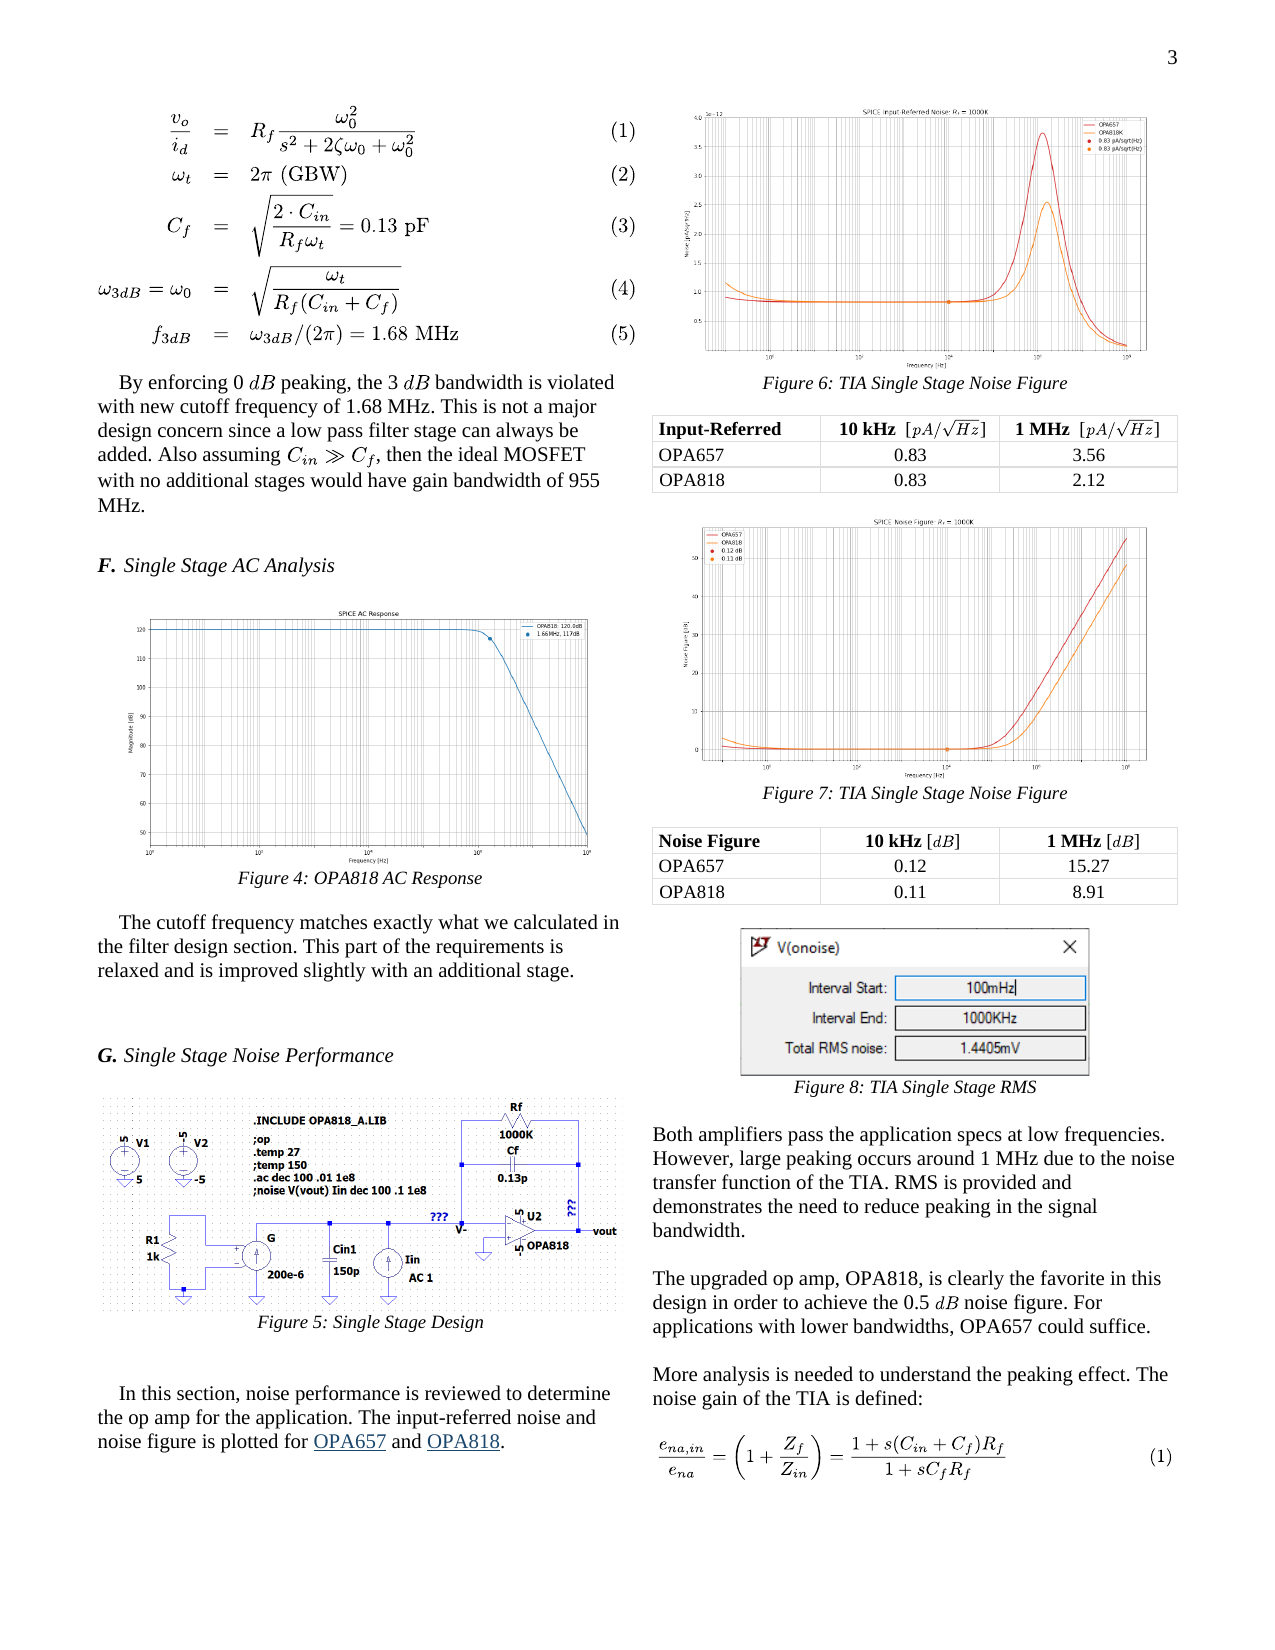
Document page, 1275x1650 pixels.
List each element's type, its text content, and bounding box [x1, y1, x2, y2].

subtitle Single Stage AC Analysis [97, 553, 622, 577]
picture [740, 928, 1090, 1076]
table_cell OPA657 [653, 442, 820, 466]
table_cell 2.12 [1000, 468, 1177, 492]
table_cell OPA657 [653, 854, 820, 878]
text Figure 8: TIA Single Stage RMS [652, 1076, 1177, 1097]
table_cell 0.83 [821, 468, 999, 492]
table_cell 15.27 [1000, 854, 1177, 878]
table_header 10 kHz [] [821, 828, 999, 853]
text Figure 7: TIA Single Stage Noise Figure [652, 782, 1177, 803]
text Figure 6: TIA Single Stage Noise Figure [652, 372, 1177, 393]
picture [125, 607, 595, 867]
text In this section, noise performance is reviewed to determine the op amp for the application. The input-referred noise and noise figure is plotted for OPA657 and OPA818. [97, 1381, 622, 1453]
text More analysis is needed to understand the peaking effect. The noise gain of the TIA is defined: [652, 1362, 1177, 1410]
table_cell OPA818 [653, 468, 820, 492]
table_cell 8.91 [1000, 879, 1177, 904]
picture [97, 1097, 623, 1312]
table_header 1 MHz [] [1000, 828, 1177, 853]
table_cell 3.56 [1000, 442, 1177, 466]
text Both amplifiers pass the application specs at low frequencies. However, large peaking occurs around 1 MHz due to the noise transfer function of the TIA. RMS is provided and demonstrates the need to reduce peaking in the signal bandwidth. [652, 1121, 1177, 1242]
table_header 1 MHz [] [1000, 416, 1177, 441]
table_header Input-Referred [653, 416, 820, 441]
picture [680, 105, 1150, 372]
text Figure 4: OPA818 AC Response [97, 867, 622, 888]
table_cell OPA818 [653, 879, 820, 904]
table_cell 0.11 [821, 879, 999, 904]
subtitle Single Stage Noise Performance [97, 1043, 622, 1067]
text The cutoff frequency matches exactly what we calculated in the filter design section. This part of the requirements is relaxed and is improved slightly with an additional stage. [97, 910, 622, 982]
table_cell 0.83 [821, 442, 999, 466]
table_header 10 kHz [] [821, 416, 999, 441]
text By enforcing 0 peaking, the 3 bandwidth is violated with new cutoff frequency of 1.68 MHz. This is not a major design concern since a low pass filter stage can always be added. Also assuming , then the ideal MOSFET with no additional stages would have gain bandwidth of 955 MHz. [97, 370, 622, 517]
text Figure 5: Single Stage Design [97, 1312, 622, 1333]
picture [680, 514, 1150, 782]
table_cell 0.12 [821, 854, 999, 878]
text The upgraded op amp, OPA818, is clearly the favorite in this design in order to achieve the 0.5 noise figure. For applications with lower bandwidths, OPA657 could suffice. [652, 1266, 1177, 1338]
table_header Noise Figure [653, 828, 820, 853]
